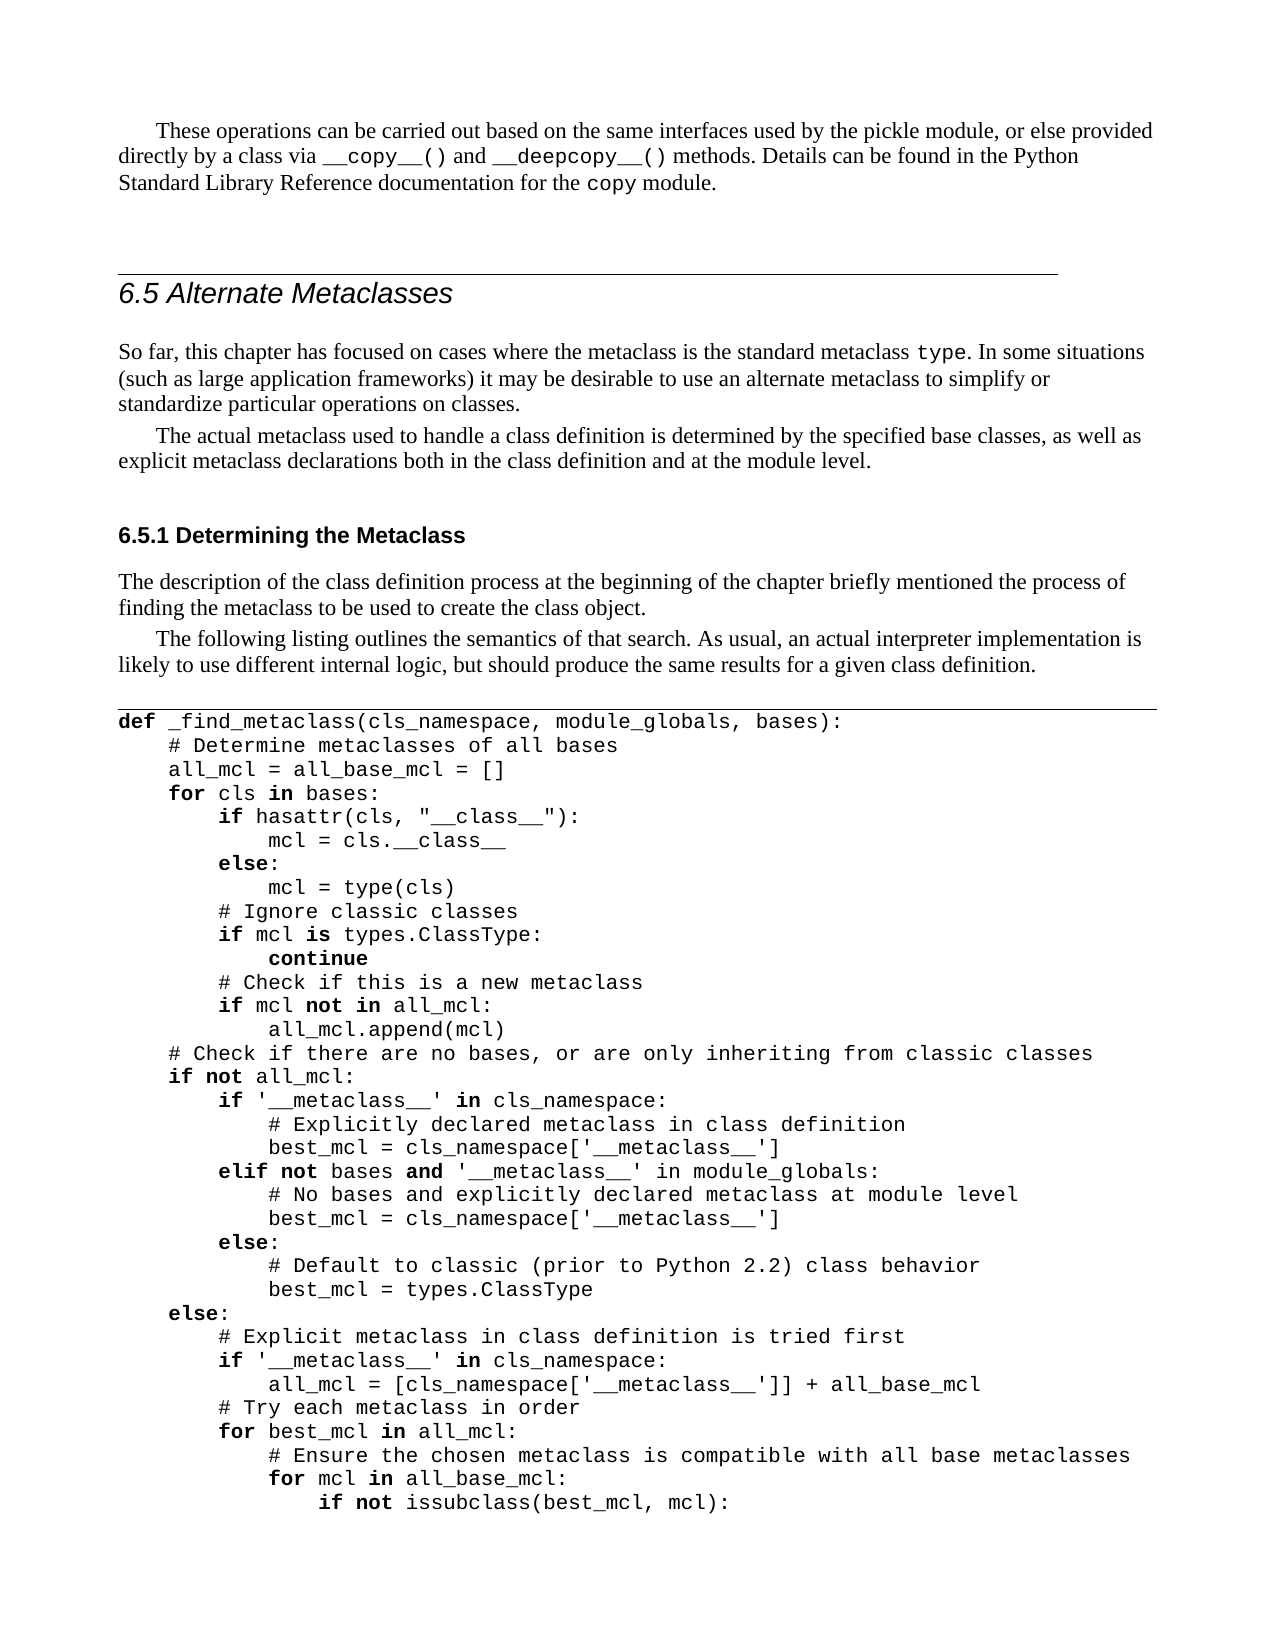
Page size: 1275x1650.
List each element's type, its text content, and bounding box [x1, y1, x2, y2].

text if mcl not in all_mcl: [118, 995, 1157, 1019]
text mcl = type(cls) [118, 877, 1157, 901]
subtitle 6.5 Alternate Metaclasses [118, 275, 1058, 310]
text mcl = cls.__class__ [118, 830, 1157, 853]
text for best_mcl in all_mcl: [118, 1421, 1157, 1444]
text for cls in bases: [118, 782, 1157, 806]
text best_mcl = types.ClassType [118, 1279, 1157, 1303]
text # Default to classic (prior to Python 2.2) class behavior [118, 1255, 1157, 1279]
text # Determine metaclasses of all bases [118, 735, 1157, 759]
text all_mcl = [cls_namespace['__metaclass__']] + all_base_mcl [118, 1374, 1157, 1397]
text if '__metaclass__' in cls_namespace: [118, 1090, 1157, 1113]
text The description of the class definition process at the beginning of the chapter briefly mentioned the process of finding the metaclass to be used to create the class object. [118, 569, 1157, 620]
text # Ignore classic classes [118, 901, 1157, 924]
text all_mcl = all_base_mcl = [] [118, 759, 1157, 782]
text else: [118, 1232, 1157, 1255]
text all_mcl.append(mcl) [118, 1019, 1157, 1043]
text # Explicitly declared metaclass in class definition [118, 1113, 1157, 1137]
text # Ensure the chosen metaclass is compatible with all base metaclasses [118, 1444, 1157, 1468]
text continue [118, 948, 1157, 972]
text best_mcl = cls_namespace['__metaclass__'] [118, 1137, 1157, 1161]
text if not issubclass(best_mcl, mcl): [118, 1492, 1157, 1516]
text else: [118, 1303, 1157, 1326]
text if hasattr(cls, "__class__"): [118, 806, 1157, 830]
text So far, this chapter has focused on cases where the metaclass is the standard metaclass type. In some situations (such as large application frameworks) it may be desirable to use an alternate metaclass to simplify or standardize particular operations on classes. [118, 339, 1157, 416]
text if mcl is types.ClassType: [118, 924, 1157, 948]
text The actual metaclass used to handle a class definition is determined by the specified base classes, as well as explicit metaclass declarations both in the class definition and at the module level. [118, 423, 1157, 473]
text elif not bases and '__metaclass__' in module_globals: [118, 1161, 1157, 1184]
text # Explicit metaclass in class definition is tried first [118, 1326, 1157, 1350]
text for mcl in all_base_mcl: [118, 1468, 1157, 1492]
text best_mcl = cls_namespace['__metaclass__'] [118, 1208, 1157, 1232]
text The following listing outlines the semantics of that search. As usual, an actual interpreter implementation is likely to use different internal logic, but should produce the same results for a given class definition. [118, 626, 1157, 677]
text if not all_mcl: [118, 1066, 1157, 1090]
text These operations can be carried out based on the same interfaces used by the pickle module, or else provided directly by a class via __copy__() and __deepcopy__() methods. Details can be found in the Python Standard Library Reference documentation for the copy module. [118, 118, 1157, 197]
text def _find_metaclass(cls_namespace, module_globals, bases): [118, 710, 1157, 735]
text # Check if there are no bases, or are only inheriting from classic classes [118, 1043, 1157, 1066]
text if '__metaclass__' in cls_namespace: [118, 1350, 1157, 1374]
text # No bases and explicitly declared metaclass at module level [118, 1184, 1157, 1208]
subtitle 6.5.1 Determining the Metaclass [118, 517, 1157, 548]
text else: [118, 853, 1157, 877]
text # Check if this is a new metaclass [118, 972, 1157, 995]
text # Try each metaclass in order [118, 1397, 1157, 1421]
